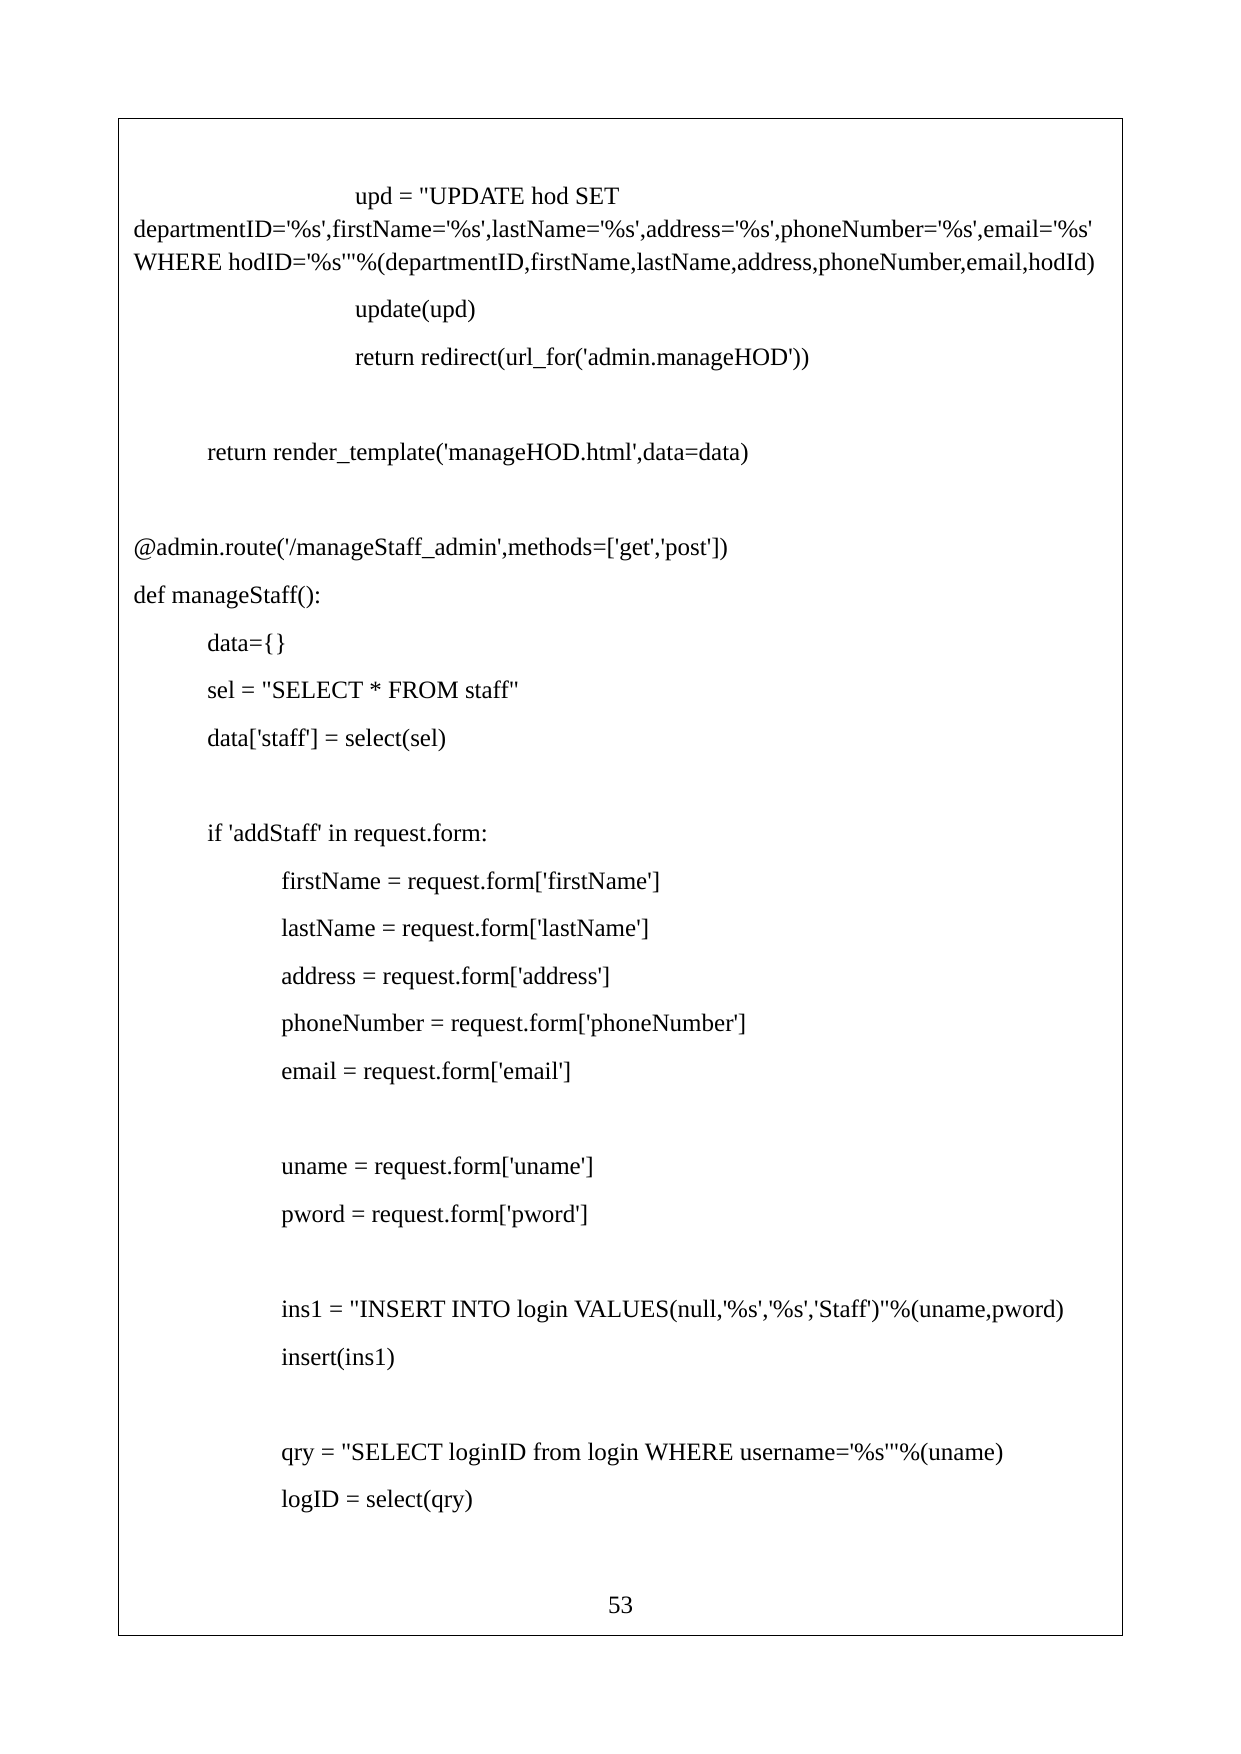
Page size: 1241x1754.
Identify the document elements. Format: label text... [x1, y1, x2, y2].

text data={} [133, 628, 1107, 656]
text sel = "SELECT * FROM staff" [133, 675, 1107, 704]
text update(upd) [133, 294, 1107, 323]
text insert(ins1) [133, 1342, 1107, 1371]
text qry = "SELECT loginID from login WHERE username='%s'"%(uname) [133, 1437, 1107, 1466]
text upd = "UPDATE hod SET departmentID='%s',firstName='%s',lastName='%s',address='%s',phoneNumber='%s',email='%s' WHERE hodID='%s'"%(departmentID,firstName,lastName,address,phoneNumber,email,hodId) [133, 181, 1107, 276]
text email = request.form['email'] [133, 1056, 1107, 1085]
text return redirect(url_for('admin.manageHOD')) [133, 342, 1107, 371]
text lastName = request.form['lastName'] [133, 913, 1107, 942]
text def manageStaff(): [133, 580, 1107, 609]
text @admin.route('/manageStaff_admin',methods=['get','post']) [133, 532, 1107, 561]
text return render_template('manageHOD.html',data=data) [133, 437, 1107, 466]
text ins1 = "INSERT INTO login VALUES(null,'%s','%s','Staff')"%(uname,pword) [133, 1294, 1107, 1323]
text address = request.form['address'] [133, 961, 1107, 990]
text pword = request.form['pword'] [133, 1199, 1107, 1228]
text phoneNumber = request.form['phoneNumber'] [133, 1008, 1107, 1037]
text if 'addStaff' in request.form: [133, 818, 1107, 847]
text logID = select(qry) [133, 1484, 1107, 1513]
text uname = request.form['uname'] [133, 1151, 1107, 1180]
text data['staff'] = select(sel) [133, 723, 1107, 752]
text firstName = request.form['firstName'] [133, 866, 1107, 894]
